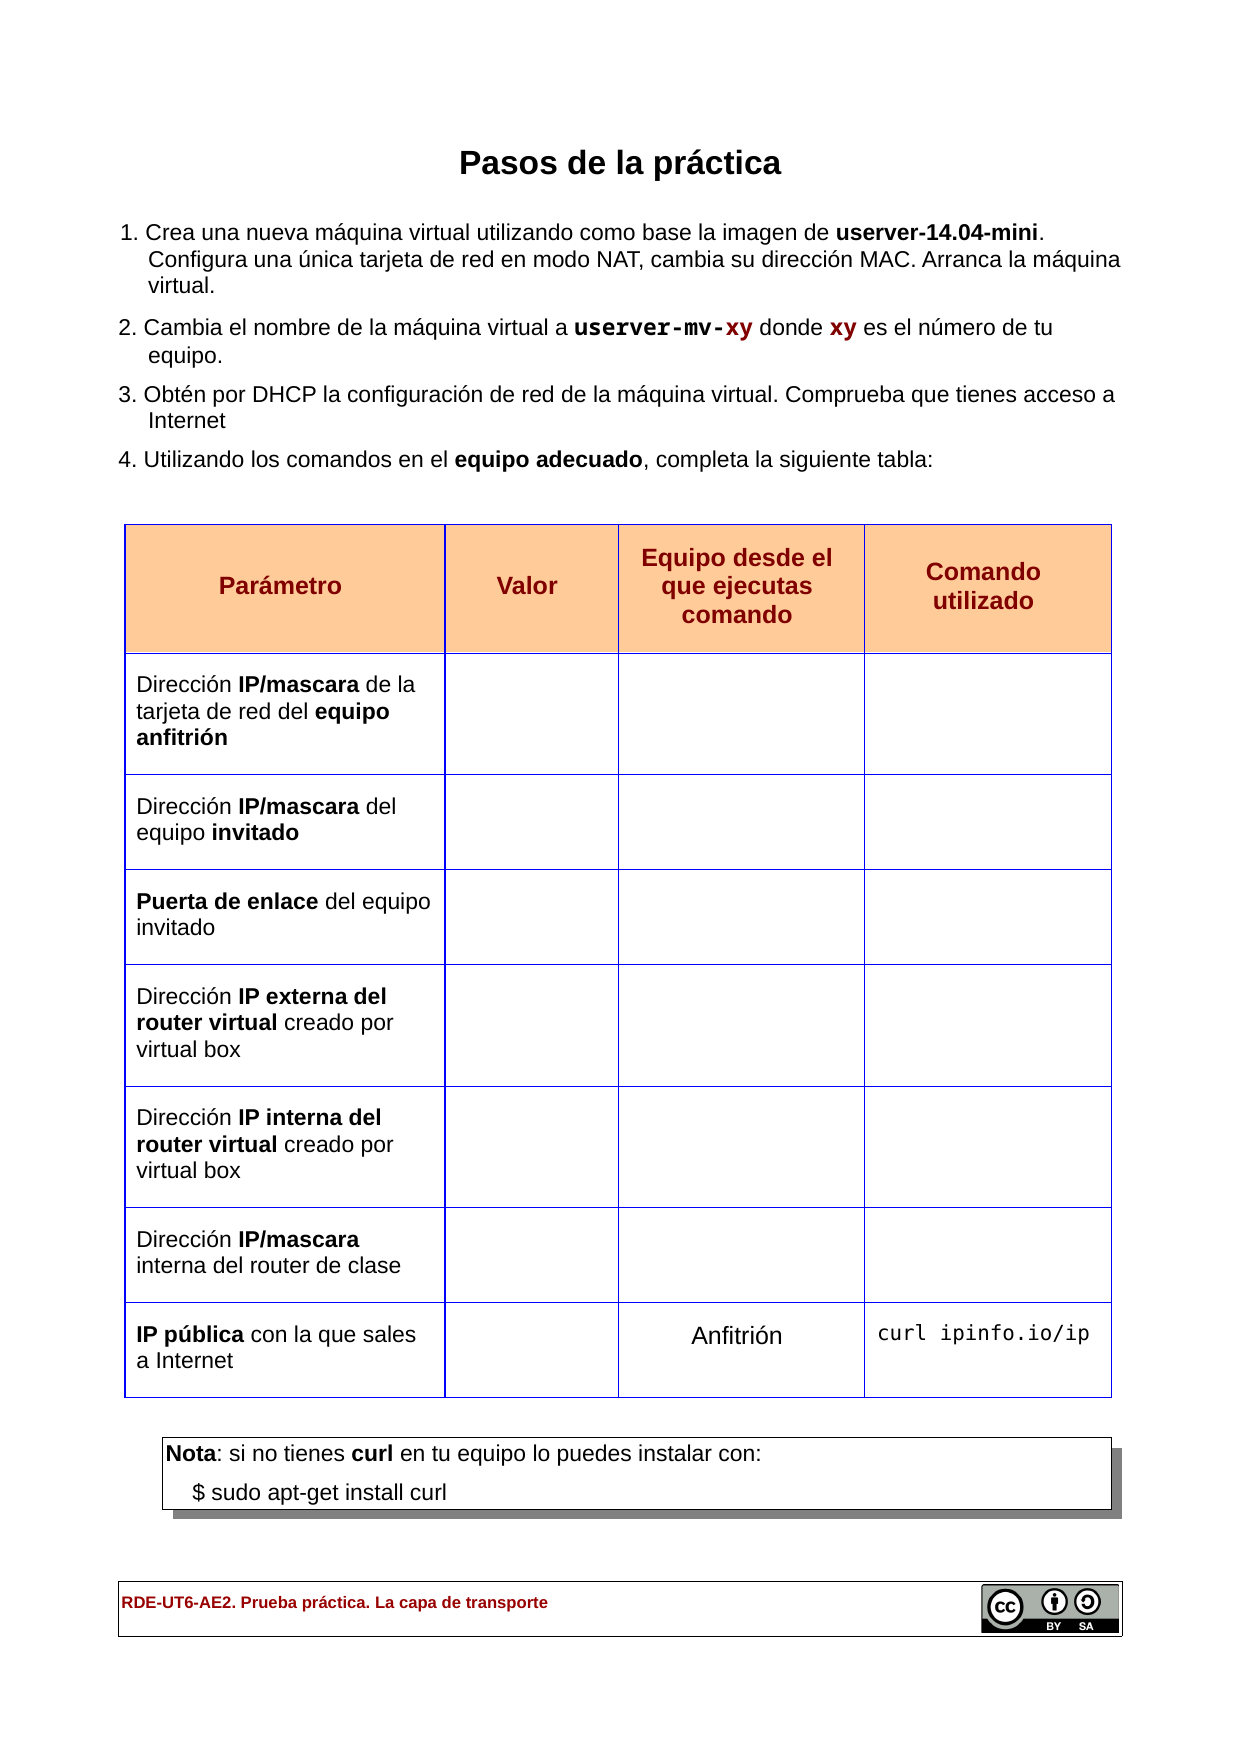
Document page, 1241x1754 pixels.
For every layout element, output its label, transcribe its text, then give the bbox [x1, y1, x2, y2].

table_cell [619, 654, 864, 774]
table_cell [865, 965, 1111, 1086]
table_header Valor [446, 525, 618, 652]
table_cell [446, 775, 618, 869]
table_cell IP pública con la que sales a Internet [126, 1303, 444, 1397]
table_header Equipo desde el que ejecutas comando [619, 525, 864, 652]
table_cell Dirección IP/mascara del equipo invitado [126, 775, 444, 869]
subtitle 1. Crea una nueva máquina virtual utilizando como base la imagen de userver-14.04-mini. Configura una única tarjeta de red en modo NAT, cambia su dirección MAC. Arranca la máquina virtual. [120, 219, 1122, 298]
table_cell [865, 654, 1111, 774]
table_cell Dirección IP interna del router virtual creado por virtual box [126, 1087, 444, 1207]
table_cell [446, 1087, 618, 1207]
table_cell [446, 1303, 618, 1397]
table_cell [619, 965, 864, 1086]
table_cell [619, 870, 864, 964]
text 2. Cambia el nombre de la máquina virtual a userver-mv-xy donde xy es el número de tu equipo. [118, 311, 1122, 368]
text Nota: si no tienes curl en tu equipo lo puedes instalar con: [163, 1438, 1111, 1467]
table_cell curl ipinfo.io/ip [865, 1303, 1111, 1397]
text $ sudo apt-get install curl [163, 1476, 1111, 1508]
subtitle Pasos de la práctica [118, 143, 1122, 182]
table_cell [619, 775, 864, 869]
table_cell [865, 1087, 1111, 1207]
table_header Comando utilizado [865, 525, 1111, 652]
table_cell [865, 775, 1111, 869]
table_cell [865, 1208, 1111, 1302]
table_cell [446, 1208, 618, 1302]
table_cell [865, 870, 1111, 964]
table_cell [619, 1208, 864, 1302]
text 4. Utilizando los comandos en el equipo adecuado, completa la siguiente tabla: [118, 446, 1122, 472]
table_cell Dirección IP/mascara interna del router de clase [126, 1208, 444, 1302]
table_cell Anfitrión [619, 1303, 864, 1397]
table_cell [619, 1087, 864, 1207]
table_cell [446, 654, 618, 774]
table_cell Dirección IP externa del router virtual creado por virtual box [126, 965, 444, 1086]
table_cell Dirección IP/mascara de la tarjeta de red del equipo anfitrión [126, 654, 444, 774]
table_cell Puerta de enlace del equipo invitado [126, 870, 444, 964]
text 3. Obtén por DHCP la configuración de red de la máquina virtual. Comprueba que tienes acceso a Internet [118, 381, 1122, 434]
picture [981, 1584, 1119, 1633]
table_cell [446, 870, 618, 964]
table_cell [446, 965, 618, 1086]
table_header Parámetro [126, 525, 444, 652]
